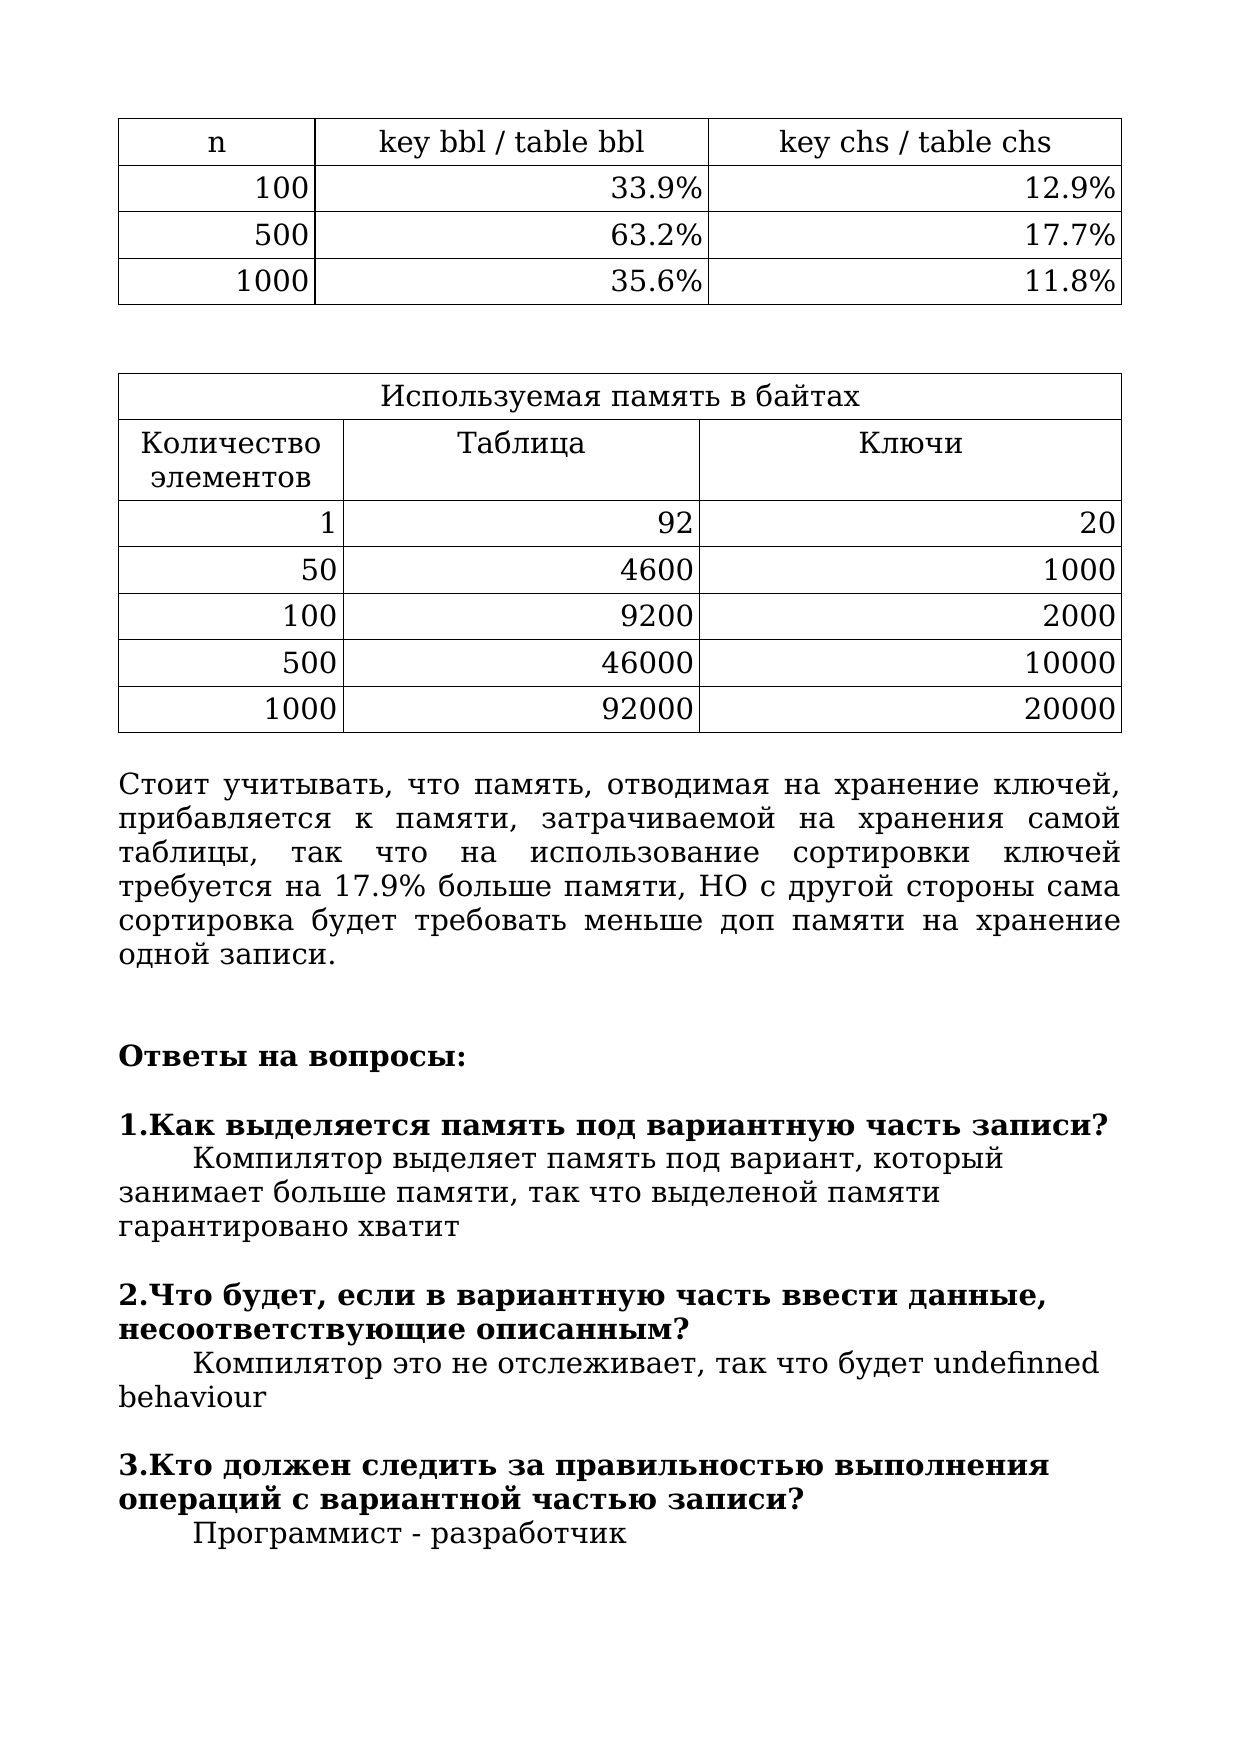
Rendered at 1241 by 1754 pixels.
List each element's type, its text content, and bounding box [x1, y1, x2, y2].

table_cell 63.2% [316, 212, 708, 257]
table_cell 100 [119, 594, 343, 639]
table_cell 20 [700, 501, 1121, 546]
text 2.Что будет, если в вариантную часть ввести данные, несоответствующие описанным? [118, 1278, 1122, 1346]
table_cell 11.8% [709, 259, 1121, 304]
table_cell 4600 [344, 547, 699, 593]
table_header Используемая память в байтах [119, 374, 1121, 419]
table_cell 1 [119, 501, 343, 546]
table_cell 20000 [700, 687, 1121, 732]
table_cell 17.7% [709, 212, 1121, 257]
text 1.Как выделяется память под вариантную часть записи? [118, 1108, 1122, 1142]
text Программист - разработчик [118, 1517, 1122, 1551]
table_cell 46000 [344, 640, 699, 686]
table_header key bbl / table bbl [316, 119, 708, 164]
table_cell 500 [119, 212, 314, 257]
text Компилятор выделяет память под вариант, который занимает больше памяти, так что выделеной памяти гарантировано хватит [118, 1142, 1122, 1244]
table_header n [119, 119, 314, 164]
table_cell Таблица [344, 420, 699, 500]
text Ответы на вопросы: [118, 1039, 1122, 1108]
table_cell 100 [119, 166, 314, 211]
table_cell 12.9% [709, 166, 1121, 211]
table_cell 1000 [700, 547, 1121, 593]
table_cell 35.6% [316, 259, 708, 304]
table_header key chs / table chs [709, 119, 1121, 164]
text Cтоит учитывать, что память, отводимая на хранение ключей, прибавляется к памяти, затрачиваемой на хранения самой таблицы, так что на использование сортировки ключей требуется на 17.9% больше памяти, НО с другой стороны сама сортировка будет требовать меньше доп памяти на хранение одной записи. [118, 767, 1122, 971]
table_cell 10000 [700, 640, 1121, 686]
table_cell 50 [119, 547, 343, 593]
table_cell 1000 [119, 259, 314, 304]
table_cell Ключи [700, 420, 1121, 500]
table_cell 1000 [119, 687, 343, 732]
table_cell 500 [119, 640, 343, 686]
table_cell 92000 [344, 687, 699, 732]
table_cell 92 [344, 501, 699, 546]
table_cell Количество элементов [119, 420, 343, 500]
table_cell 2000 [700, 594, 1121, 639]
table_cell 9200 [344, 594, 699, 639]
text Компилятор это не отслеживает, так что будет undefinned behaviour [118, 1346, 1122, 1414]
table_cell 33.9% [316, 166, 708, 211]
text 3.Кто должен следить за правильностью выполнения операций с вариантной частью записи? [118, 1448, 1122, 1517]
